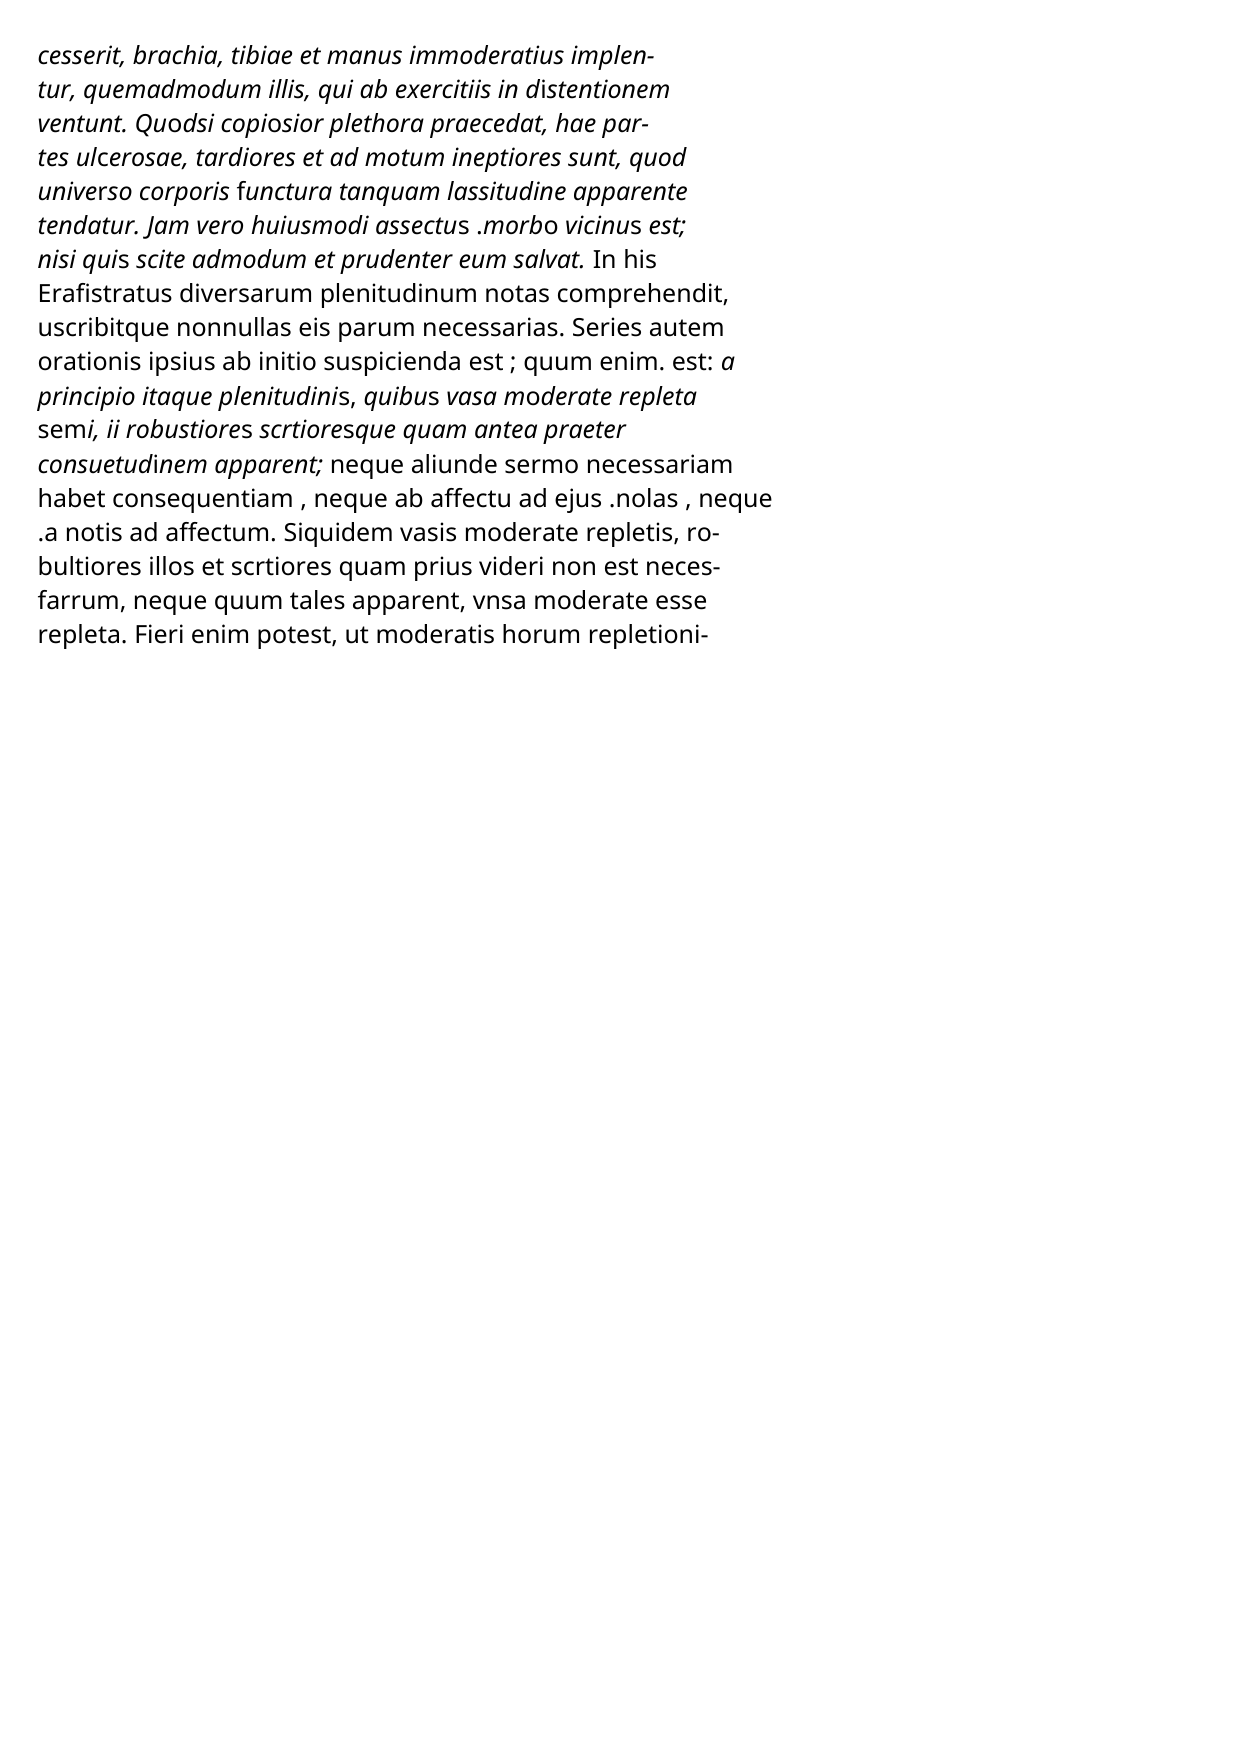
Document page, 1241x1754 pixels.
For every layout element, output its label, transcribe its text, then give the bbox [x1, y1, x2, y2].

text cesserit, brachia, tibiae et manus immoderatius implen- tur, quemadmodum illis, qui ab exercitiis in distentionem ventunt. Quodsi copiosior plethora praecedat, hae par- tes ulcerosae, tardiores et ad motum ineptiores sunt, quod universo corporis functura tanquam lassitudine apparente tendatur. Jam vero huiusmodi assectus .morbo vicinus est; nisi quis scite admodum et prudenter eum salvat. In his Erafistratus diversarum plenitudinum notas comprehendit, uscribitque nonnullas eis parum necessarias. Series autem orationis ipsius ab initio suspicienda est ; quum enim. est: a principio itaque plenitudinis, quibus vasa moderate repleta semi, ii robustiores scrtioresque quam antea praeter consuetudinem apparent; neque aliunde sermo necessariam habet consequentiam , neque ab affectu ad ejus .nolas , neque .a notis ad affectum. Siquidem vasis moderate repletis, ro- bultiores illos et scrtiores quam prius videri non est neces- farrum, neque quum tales apparent, vnsa moderate esse repleta. Fieri enim potest, ut moderatis horum repletioni- [37, 37, 1203, 651]
